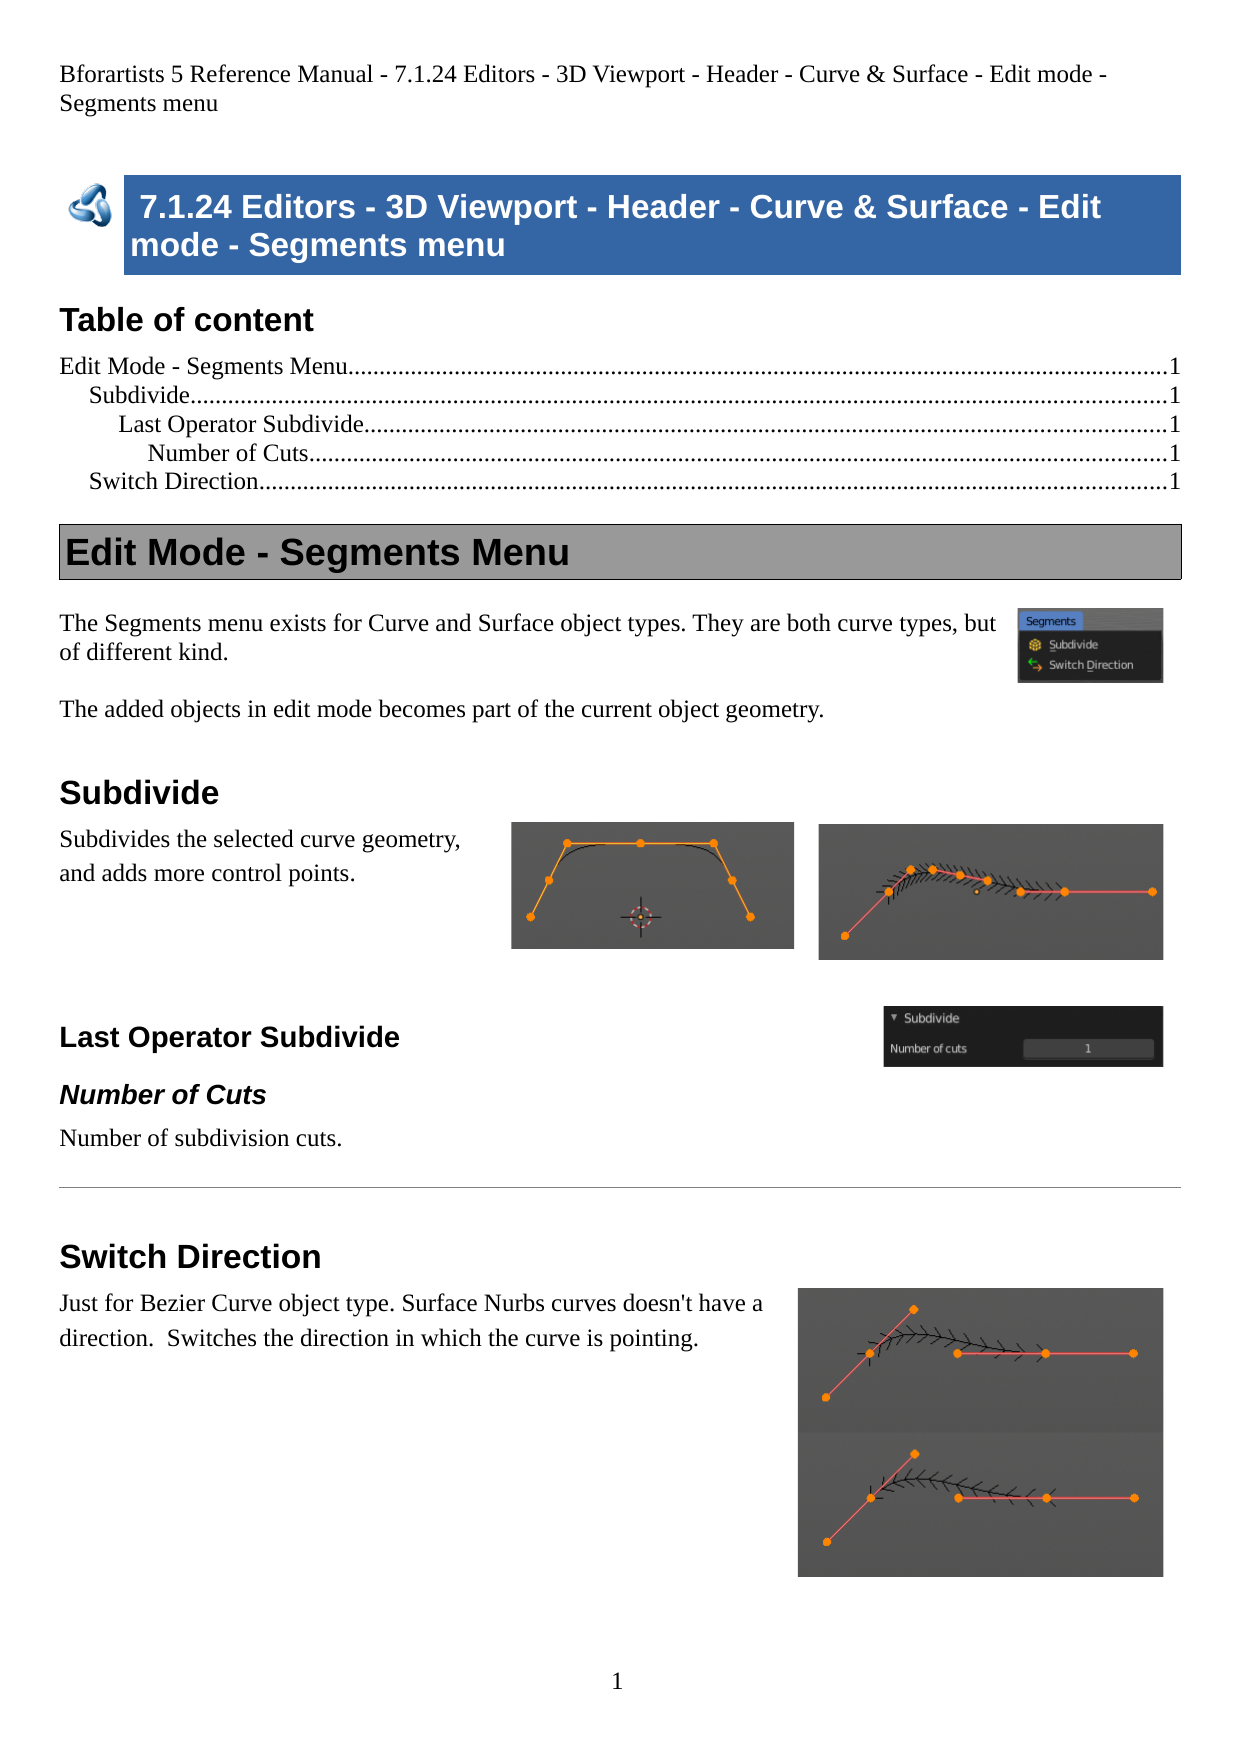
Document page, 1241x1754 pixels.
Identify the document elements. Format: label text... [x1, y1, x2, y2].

picture [65, 180, 114, 230]
subtitle Subdivide [59, 772, 1181, 811]
table_header 7.1.24 Editors - 3D Viewport - Header - Curve & Surface - Edit mode - Segments menu [124, 175, 1181, 275]
text Edit Mode - Segments Menu 1 [59, 351, 1181, 380]
picture [1017, 608, 1164, 683]
subtitle Table of content [59, 300, 1181, 339]
text Number of Cuts 1 [147, 438, 1181, 466]
text Subdivide 1 [88, 380, 1181, 409]
subtitle Switch Direction [59, 1237, 1181, 1276]
picture [797, 1288, 1164, 1577]
subtitle [1164, 1020, 1181, 1054]
text Switch Direction 1 [88, 466, 1181, 495]
subtitle Number of Cuts [59, 1079, 1181, 1111]
table_header [59, 175, 124, 275]
text The added objects in edit mode becomes part of the current object geometry. [59, 694, 1181, 723]
text The Segments menu exists for Curve and Surface object types. They are both curve types, but of different kind. [59, 608, 1017, 665]
text Number of subdivision cuts. [59, 1123, 1181, 1152]
subtitle Last Operator Subdivide [59, 1020, 883, 1054]
text [795, 824, 818, 887]
table_header Edit Mode - Segments Menu [60, 525, 1181, 579]
picture [511, 822, 795, 949]
text Last Operator Subdivide 1 [118, 409, 1181, 438]
picture [818, 824, 1164, 960]
text Subdivides the selected curve geometry, and adds more control points. [59, 824, 511, 887]
picture [883, 1006, 1164, 1067]
text Just for Bezier Curve object type. Surface Nurbs curves doesn't have a direction. Switches the direction in which the curve is pointing. [59, 1288, 797, 1351]
